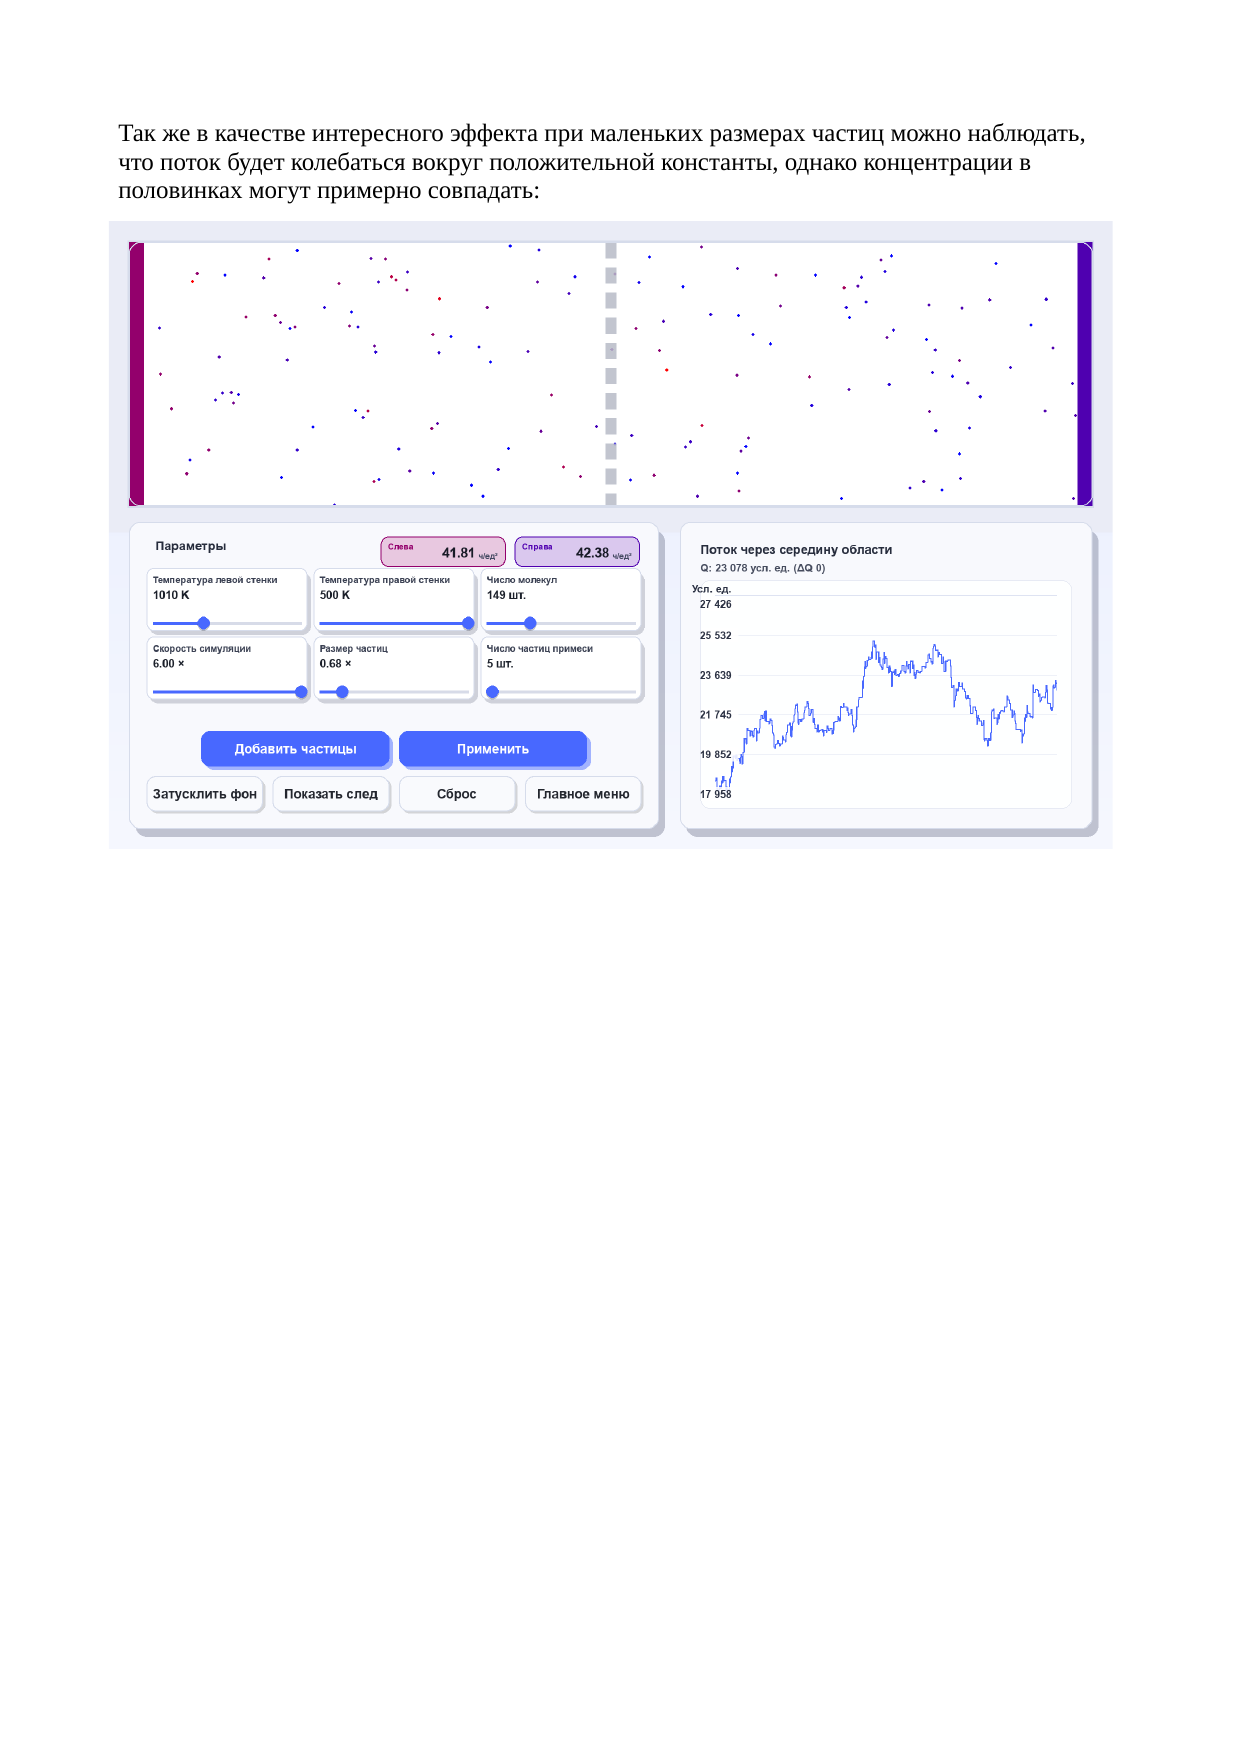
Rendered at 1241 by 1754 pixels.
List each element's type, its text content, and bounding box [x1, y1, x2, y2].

picture [108, 221, 1113, 849]
text Так же в качестве интересного эффекта при маленьких размерах частиц можно наблюдать, что поток будет колебаться вокруг положительной константы, однако концентрации в половинках могут примерно совпадать: [118, 118, 1122, 877]
